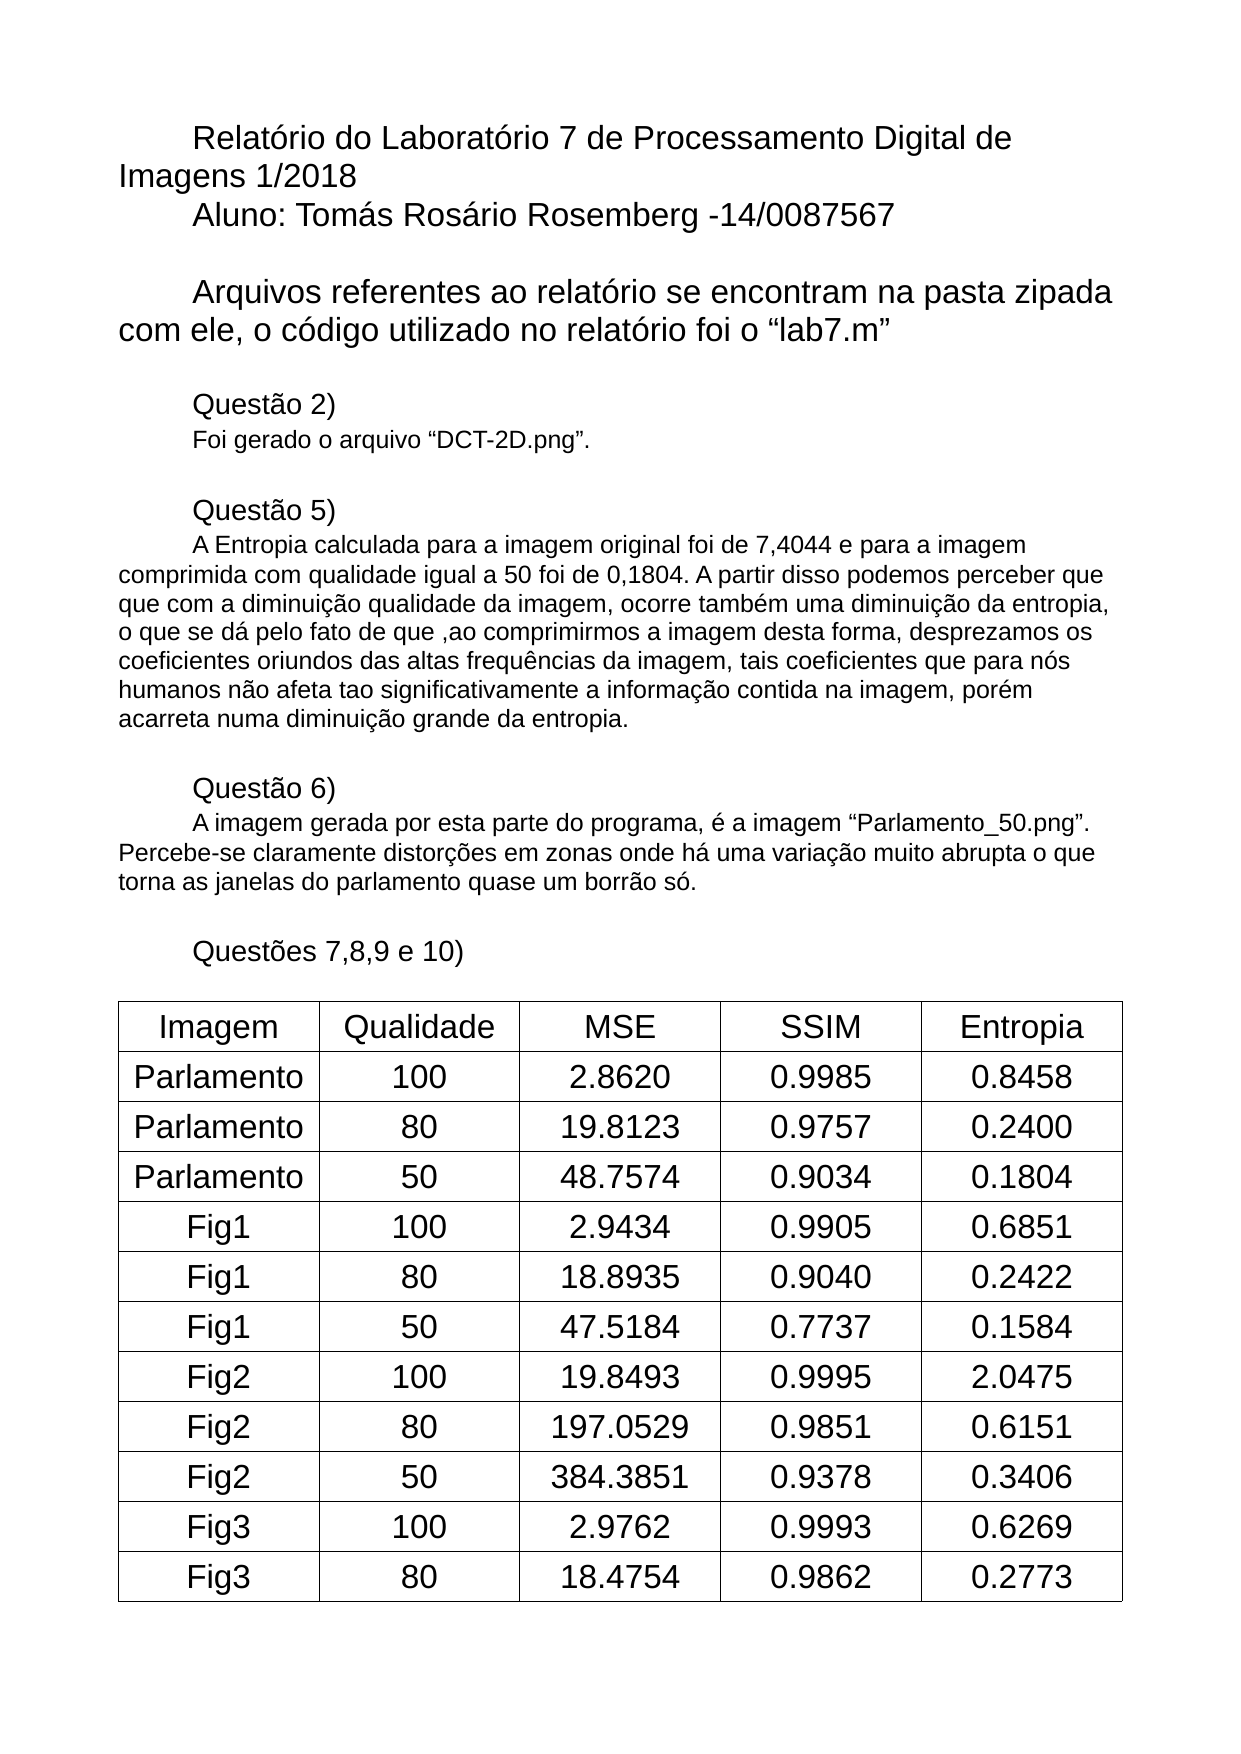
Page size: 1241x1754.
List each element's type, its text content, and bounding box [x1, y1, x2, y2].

table_cell 0.9378 [721, 1452, 921, 1501]
table_cell Fig1 [119, 1252, 319, 1301]
table_cell Fig3 [119, 1552, 319, 1601]
table_cell 2.8620 [520, 1052, 720, 1101]
table_cell 2.0475 [922, 1352, 1122, 1401]
table_cell 0.6269 [922, 1502, 1122, 1551]
text Aluno: Tomás Rosário Rosemberg -14/0087567 [118, 195, 1122, 233]
table_cell 0.9985 [721, 1052, 921, 1101]
table_cell Fig2 [119, 1352, 319, 1401]
table_cell 80 [320, 1252, 519, 1301]
table_cell 0.2773 [922, 1552, 1122, 1601]
table_cell 0.9851 [721, 1402, 921, 1451]
table_cell Parlamento [119, 1152, 319, 1201]
table_cell 0.9905 [721, 1202, 921, 1251]
table_cell 197.0529 [520, 1402, 720, 1451]
table_cell 0.2422 [922, 1252, 1122, 1301]
table_cell 18.4754 [520, 1552, 720, 1601]
table_cell 0.1804 [922, 1152, 1122, 1201]
text A Entropia calculada para a imagem original foi de 7,4044 e para a imagem comprimida com qualidade igual a 50 foi de 0,1804. A partir disso podemos perceber que que com a diminuição qualidade da imagem, ocorre também uma diminuição da entropia, o que se dá pelo fato de que ,ao comprimirmos a imagem desta forma, desprezamos os coeficientes oriundos das altas frequências da imagem, tais coeficientes que para nós humanos não afeta tao significativamente a informação contida na imagem, porém acarreta numa diminuição grande da entropia. [118, 526, 1122, 732]
table_cell 0.6151 [922, 1402, 1122, 1451]
table_cell 0.9757 [721, 1102, 921, 1151]
table_header SSIM [721, 1002, 921, 1051]
table_cell 0.6851 [922, 1202, 1122, 1251]
table_cell 0.9995 [721, 1352, 921, 1401]
table_cell 80 [320, 1402, 519, 1451]
text A imagem gerada por esta parte do programa, é a imagem “Parlamento_50.png”. Percebe-se claramente distorções em zonas onde há uma variação muito abrupta o que torna as janelas do parlamento quase um borrão só. [118, 804, 1122, 895]
table_header Imagem [119, 1002, 319, 1051]
table_cell Fig1 [119, 1302, 319, 1351]
text Arquivos referentes ao relatório se encontram na pasta zipada com ele, o código utilizado no relatório foi o “lab7.m” [118, 272, 1122, 349]
table_cell 100 [320, 1052, 519, 1101]
table_cell Fig3 [119, 1502, 319, 1551]
table_cell 2.9762 [520, 1502, 720, 1551]
table_header Qualidade [320, 1002, 519, 1051]
table_cell 18.8935 [520, 1252, 720, 1301]
table_cell 0.9040 [721, 1252, 921, 1301]
text Questões 7,8,9 e 10) [118, 934, 1122, 967]
table_cell Fig2 [119, 1452, 319, 1501]
text Foi gerado o arquivo “DCT-2D.png”. [118, 421, 1122, 454]
table_header MSE [520, 1002, 720, 1051]
table_cell 0.9993 [721, 1502, 921, 1551]
table_cell 50 [320, 1302, 519, 1351]
table_cell Fig2 [119, 1402, 319, 1451]
table_cell 0.2400 [922, 1102, 1122, 1151]
text Relatório do Laboratório 7 de Processamento Digital de Imagens 1/2018 [118, 118, 1122, 195]
table_cell 50 [320, 1452, 519, 1501]
table_cell 0.9034 [721, 1152, 921, 1201]
table_cell 0.1584 [922, 1302, 1122, 1351]
table_cell 80 [320, 1102, 519, 1151]
table_header Entropia [922, 1002, 1122, 1051]
table_cell 384.3851 [520, 1452, 720, 1501]
table_cell 100 [320, 1502, 519, 1551]
table_cell 48.7574 [520, 1152, 720, 1201]
table_cell 100 [320, 1352, 519, 1401]
table_cell 80 [320, 1552, 519, 1601]
text Questão 6) [118, 771, 1122, 804]
table_cell 100 [320, 1202, 519, 1251]
text Questão 5) [118, 493, 1122, 526]
table_cell 0.3406 [922, 1452, 1122, 1501]
table_cell 0.7737 [721, 1302, 921, 1351]
table_cell Fig1 [119, 1202, 319, 1251]
table_cell 0.8458 [922, 1052, 1122, 1101]
table_cell Parlamento [119, 1102, 319, 1151]
table_cell Parlamento [119, 1052, 319, 1101]
table_cell 19.8123 [520, 1102, 720, 1151]
table_cell 50 [320, 1152, 519, 1201]
table_cell 2.9434 [520, 1202, 720, 1251]
text Questão 2) [118, 387, 1122, 421]
table_cell 19.8493 [520, 1352, 720, 1401]
table_cell 0.9862 [721, 1552, 921, 1601]
table_cell 47.5184 [520, 1302, 720, 1351]
